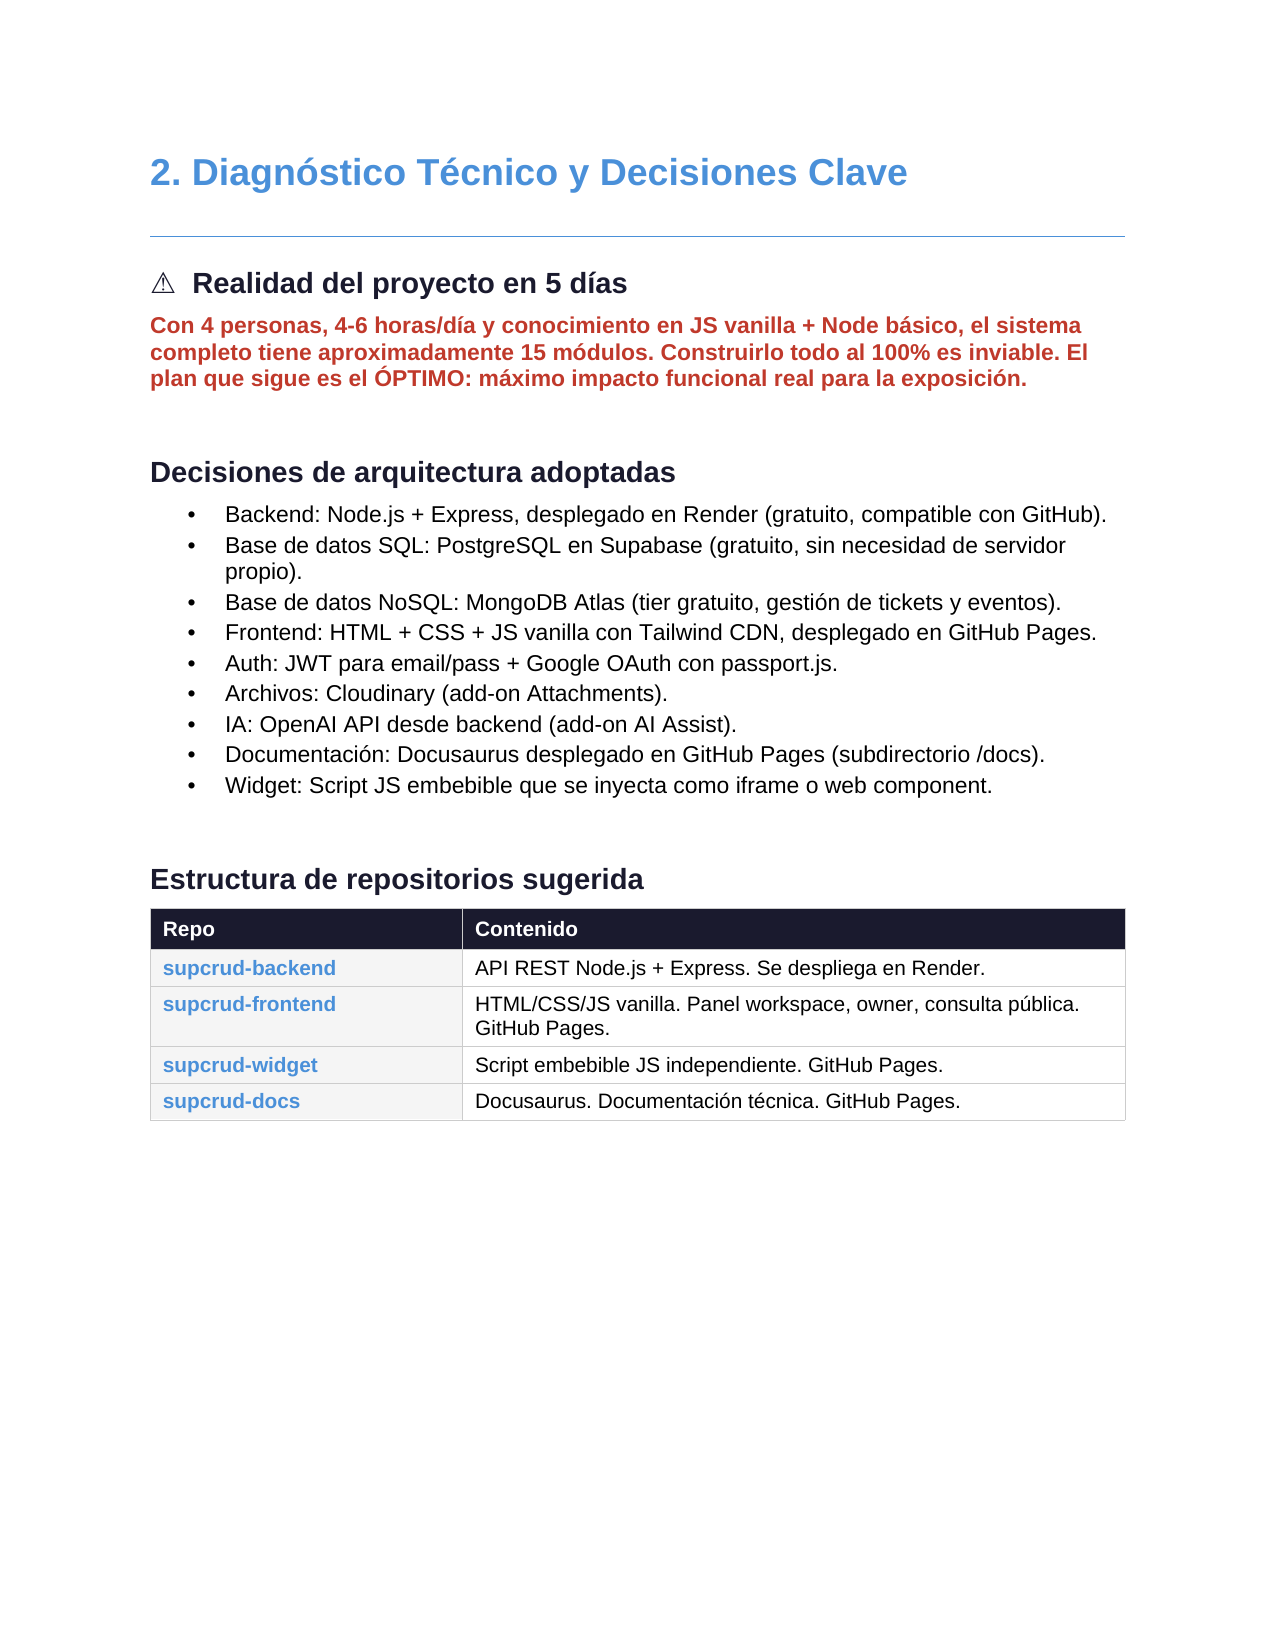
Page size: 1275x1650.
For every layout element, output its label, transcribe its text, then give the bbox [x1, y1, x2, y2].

list Widget: Script JS embebible que se inyecta como iframe o web component. [187, 772, 1125, 798]
table_cell supcrud-backend [151, 950, 462, 986]
list Base de datos SQL: PostgreSQL en Supabase (gratuito, sin necesidad de servidor propio). [187, 532, 1125, 584]
table_cell supcrud-docs [151, 1084, 462, 1119]
subtitle ⚠️ Realidad del proyecto en 5 días [150, 266, 1125, 300]
table_cell supcrud-frontend [151, 987, 462, 1046]
subtitle 2. Diagnóstico Técnico y Decisiones Clave [150, 150, 1125, 193]
table_cell API REST Node.js + Express. Se despliega en Render. [463, 950, 1125, 986]
list Backend: Node.js + Express, desplegado en Render (gratuito, compatible con GitHub). [187, 501, 1125, 528]
list Frontend: HTML + CSS + JS vanilla con Tailwind CDN, desplegado en GitHub Pages. [187, 619, 1125, 646]
subtitle Decisiones de arquitectura adoptadas [150, 455, 1125, 489]
list Base de datos NoSQL: MongoDB Atlas (tier gratuito, gestión de tickets y eventos). [187, 589, 1125, 615]
table_cell Script embebible JS independiente. GitHub Pages. [463, 1047, 1125, 1083]
subtitle Estructura de repositorios sugerida [150, 862, 1125, 896]
table_cell Docusaurus. Documentación técnica. GitHub Pages. [463, 1084, 1125, 1119]
table_header Contenido [463, 909, 1125, 949]
table_header Repo [151, 909, 462, 949]
list IA: OpenAI API desde backend (add-on AI Assist). [187, 711, 1125, 737]
list Documentación: Docusaurus desplegado en GitHub Pages (subdirectorio /docs). [187, 741, 1125, 768]
list Archivos: Cloudinary (add-on Attachments). [187, 680, 1125, 707]
table_cell supcrud-widget [151, 1047, 462, 1083]
list Auth: JWT para email/pass + Google OAuth con passport.js. [187, 650, 1125, 676]
table_cell HTML/CSS/JS vanilla. Panel workspace, owner, consulta pública. GitHub Pages. [463, 987, 1125, 1046]
text Con 4 personas, 4-6 horas/día y conocimiento en JS vanilla + Node básico, el sistema completo tiene aproximadamente 15 módulos. Construirlo todo al 100% es inviable. El plan que sigue es el ÓPTIMO: máximo impacto funcional real para la exposición. [150, 312, 1125, 391]
